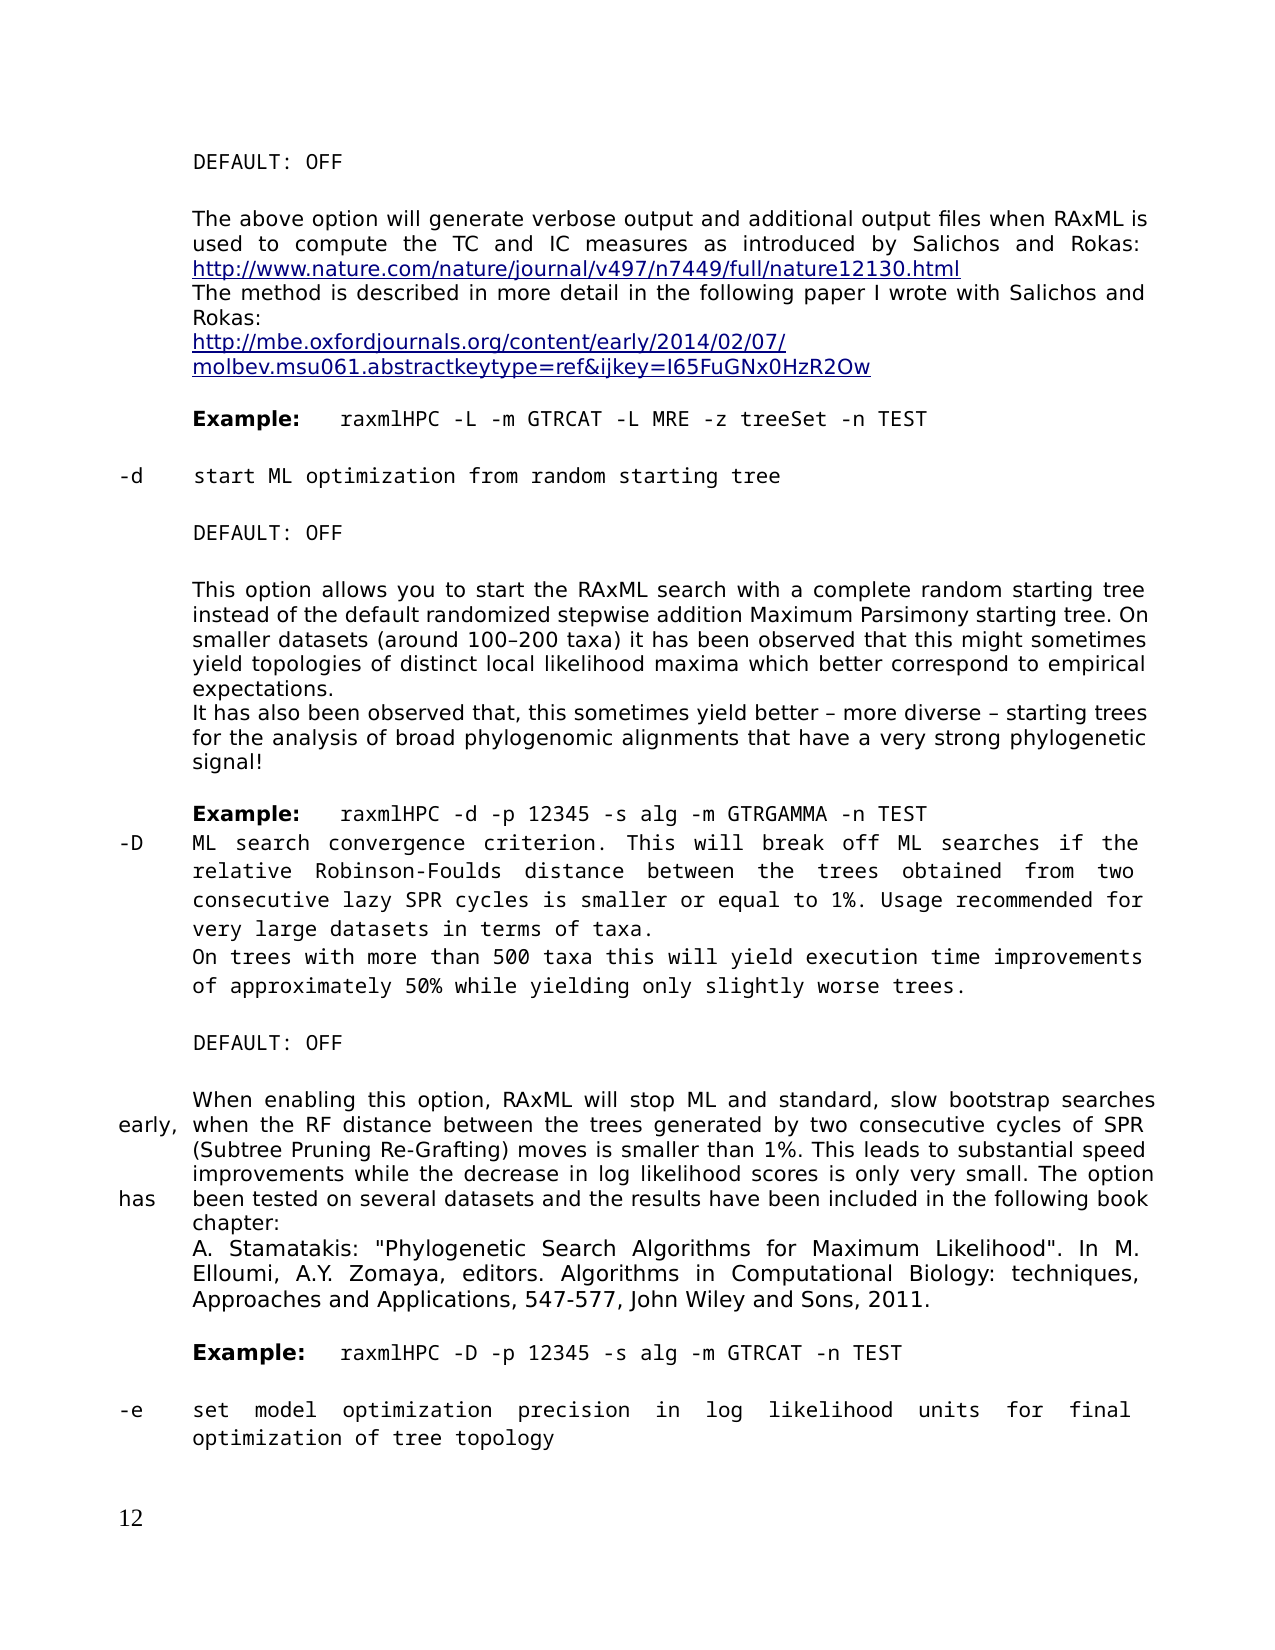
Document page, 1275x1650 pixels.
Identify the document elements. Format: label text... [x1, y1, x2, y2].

text DEFAULT: OFF [118, 1028, 1157, 1056]
text -e set model optimization precision in log likelihood units for final optimization of tree topology [118, 1395, 1157, 1452]
text Example: raxmlHPC -D -p 12345 -s alg -m GTRCAT -n TEST [118, 1338, 1157, 1366]
text A. Stamatakis: "Phylogenetic Search Algorithms for Maximum Likelihood". In M. Elloumi, A.Y. Zomaya, editors. Algorithms in Computational Biology: techniques, Approaches and Applications, 547-577, John Wiley and Sons, 2011. [118, 1236, 1157, 1312]
text When enabling this option, RAxML will stop ML and standard, slow bootstrap searches early, when the RF distance between the trees generated by two consecutive cycles of SPR (Subtree Pruning Re-Grafting) moves is smaller than 1%. This leads to substantial speed improvements while the decrease in log likelihood scores is only very small. The option has been tested on several datasets and the results have been included in the following book chapter: [118, 1085, 1157, 1236]
text -d start ML optimization from random starting tree [118, 461, 1157, 489]
text It has also been observed that, this sometimes yield better – more diverse – starting trees for the analysis of broad phylogenomic alignments that have a very strong phylogenetic signal! [118, 701, 1157, 775]
text Example: raxmlHPC -d -p 12345 -s alg -m GTRGAMMA -n TEST [118, 799, 1157, 828]
text DEFAULT: OFF [118, 518, 1157, 546]
text DEFAULT: OFF [118, 147, 1157, 175]
text Example: raxmlHPC -L -m GTRCAT -L MRE -z treeSet -n TEST [118, 404, 1157, 432]
text -D ML search convergence criterion. This will break off ML searches if the relative Robinson-Foulds distance between the trees obtained from two consecutive lazy SPR cycles is smaller or equal to 1%. Usage recommended for very large datasets in terms of taxa. [118, 828, 1157, 942]
text The method is described in more detail in the following paper I wrote with Salichos and Rokas: [118, 281, 1157, 330]
text This option allows you to start the RAxML search with a complete random starting tree instead of the default randomized stepwise addition Maximum Parsimony starting tree. On smaller datasets (around 100–200 taxa) it has been observed that this might sometimes yield topologies of distinct local likelihood maxima which better correspond to empirical expectations. [118, 575, 1157, 701]
text On trees with more than 500 taxa this will yield execution time improvements of approximately 50% while yielding only slightly worse trees. [118, 942, 1157, 999]
text http://mbe.oxfordjournals.org/content/early/2014/02/07/molbev.msu061.abstractkeytype=ref&ijkey=I65FuGNx0HzR2Ow [192, 330, 1157, 379]
text The above option will generate verbose output and additional output files when RAxML is used to compute the TC and IC measures as introduced by Salichos and Rokas: http://www.nature.com/nature/journal/v497/n7449/full/nature12130.html [118, 204, 1157, 281]
